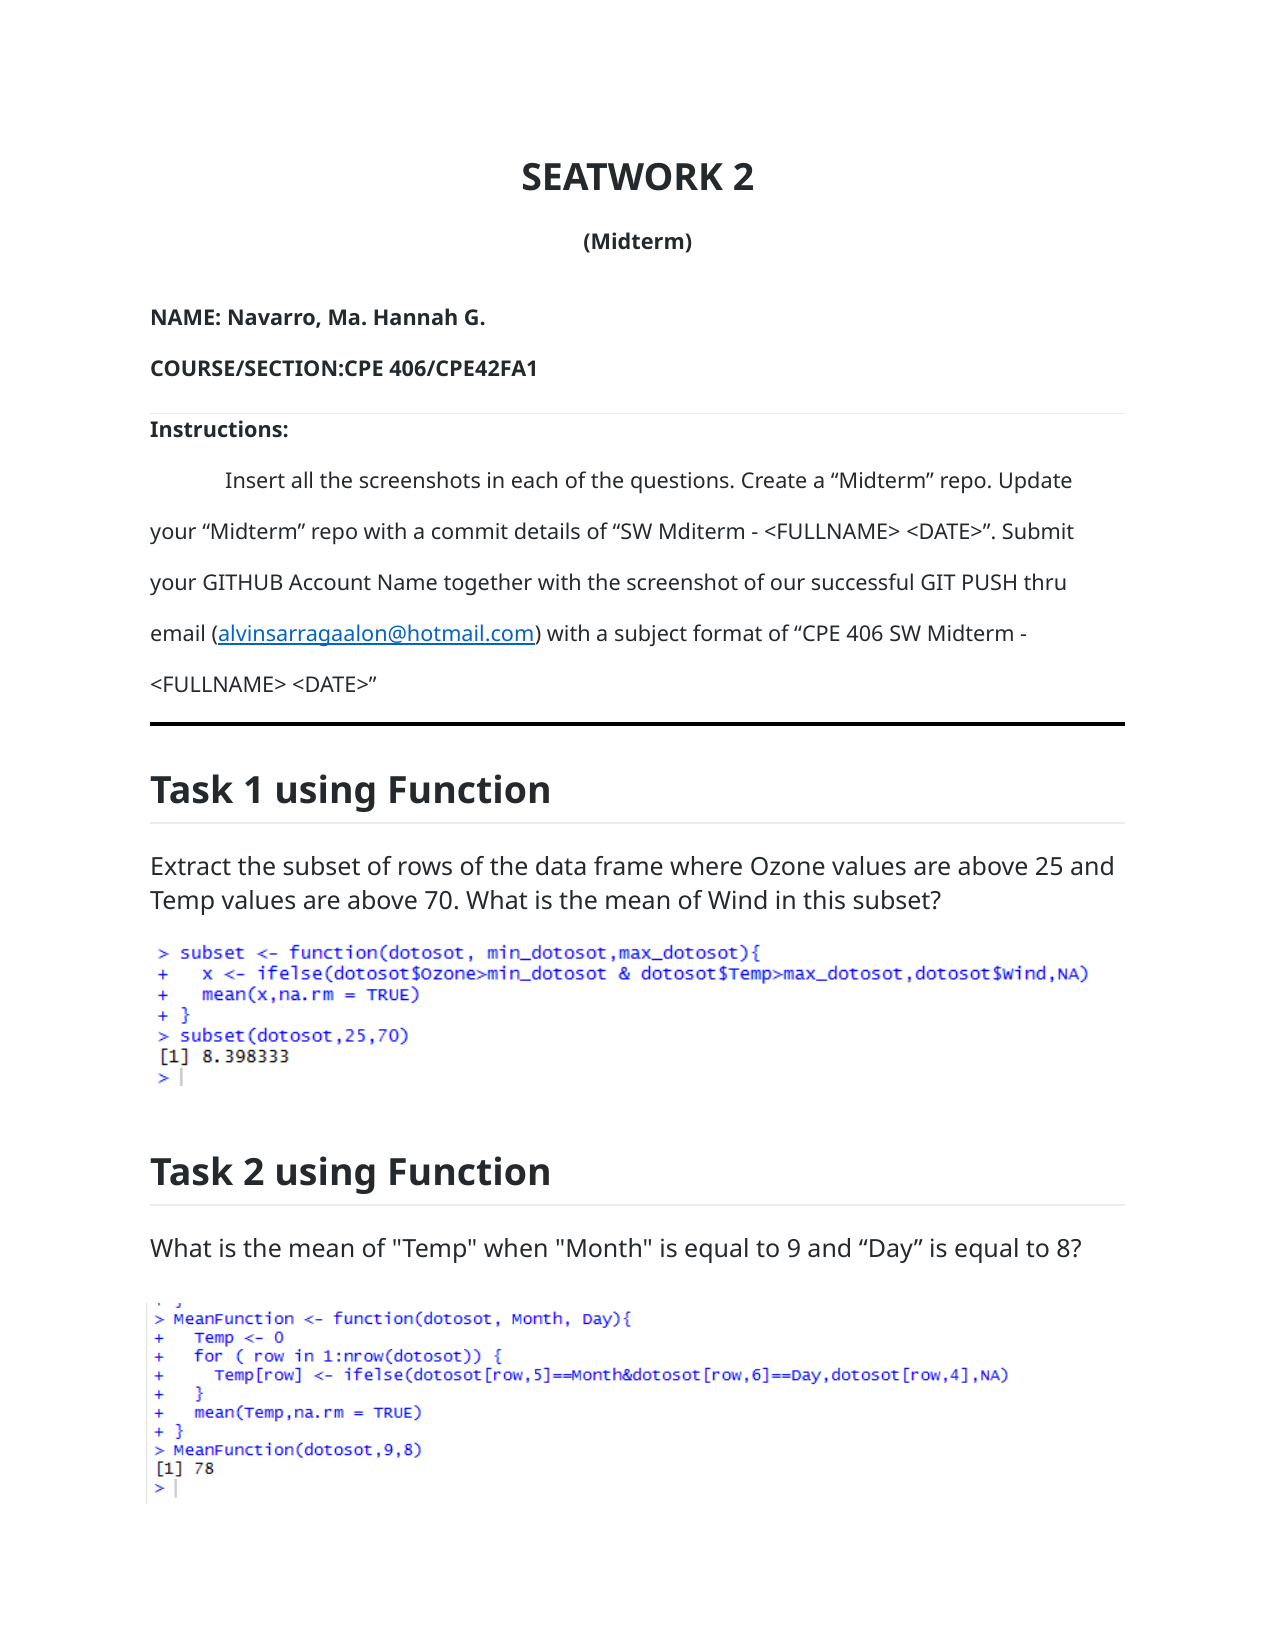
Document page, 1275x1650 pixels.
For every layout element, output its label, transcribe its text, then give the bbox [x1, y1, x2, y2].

text Extract the subset of rows of the data frame where Ozone values are above 25 and Temp values are above 70. What is the mean of Wind in this subset? [150, 849, 1125, 917]
subtitle NAME: Navarro, Ma. Hannah G. [150, 302, 1125, 353]
text What is the mean of "Temp" when "Month" is equal to 9 and “Day” is equal to 8? [150, 1231, 1125, 1265]
subtitle Instructions: [150, 414, 1125, 465]
picture [150, 942, 1125, 1086]
picture [146, 1303, 1122, 1504]
subtitle Task 1 using Function [150, 763, 1125, 822]
subtitle (Midterm) [150, 226, 1125, 277]
subtitle SEATWORK 2 [150, 150, 1125, 201]
subtitle COURSE/SECTION:CPE 406/CPE42FA1 [150, 353, 1125, 413]
subtitle Task 2 using Function [150, 1145, 1125, 1204]
subtitle Insert all the screenshots in each of the questions. Create a “Midterm” repo. Update your “Midterm” repo with a commit details of “SW Mditerm - <FULLNAME> <DATE>”. Submit your GITHUB Account Name together with the screenshot of our successful GIT PUSH thru email (alvinsarragaalon@hotmail.com) with a subject format of “CPE 406 SW Midterm - <FULLNAME> <DATE>” [150, 465, 1125, 722]
